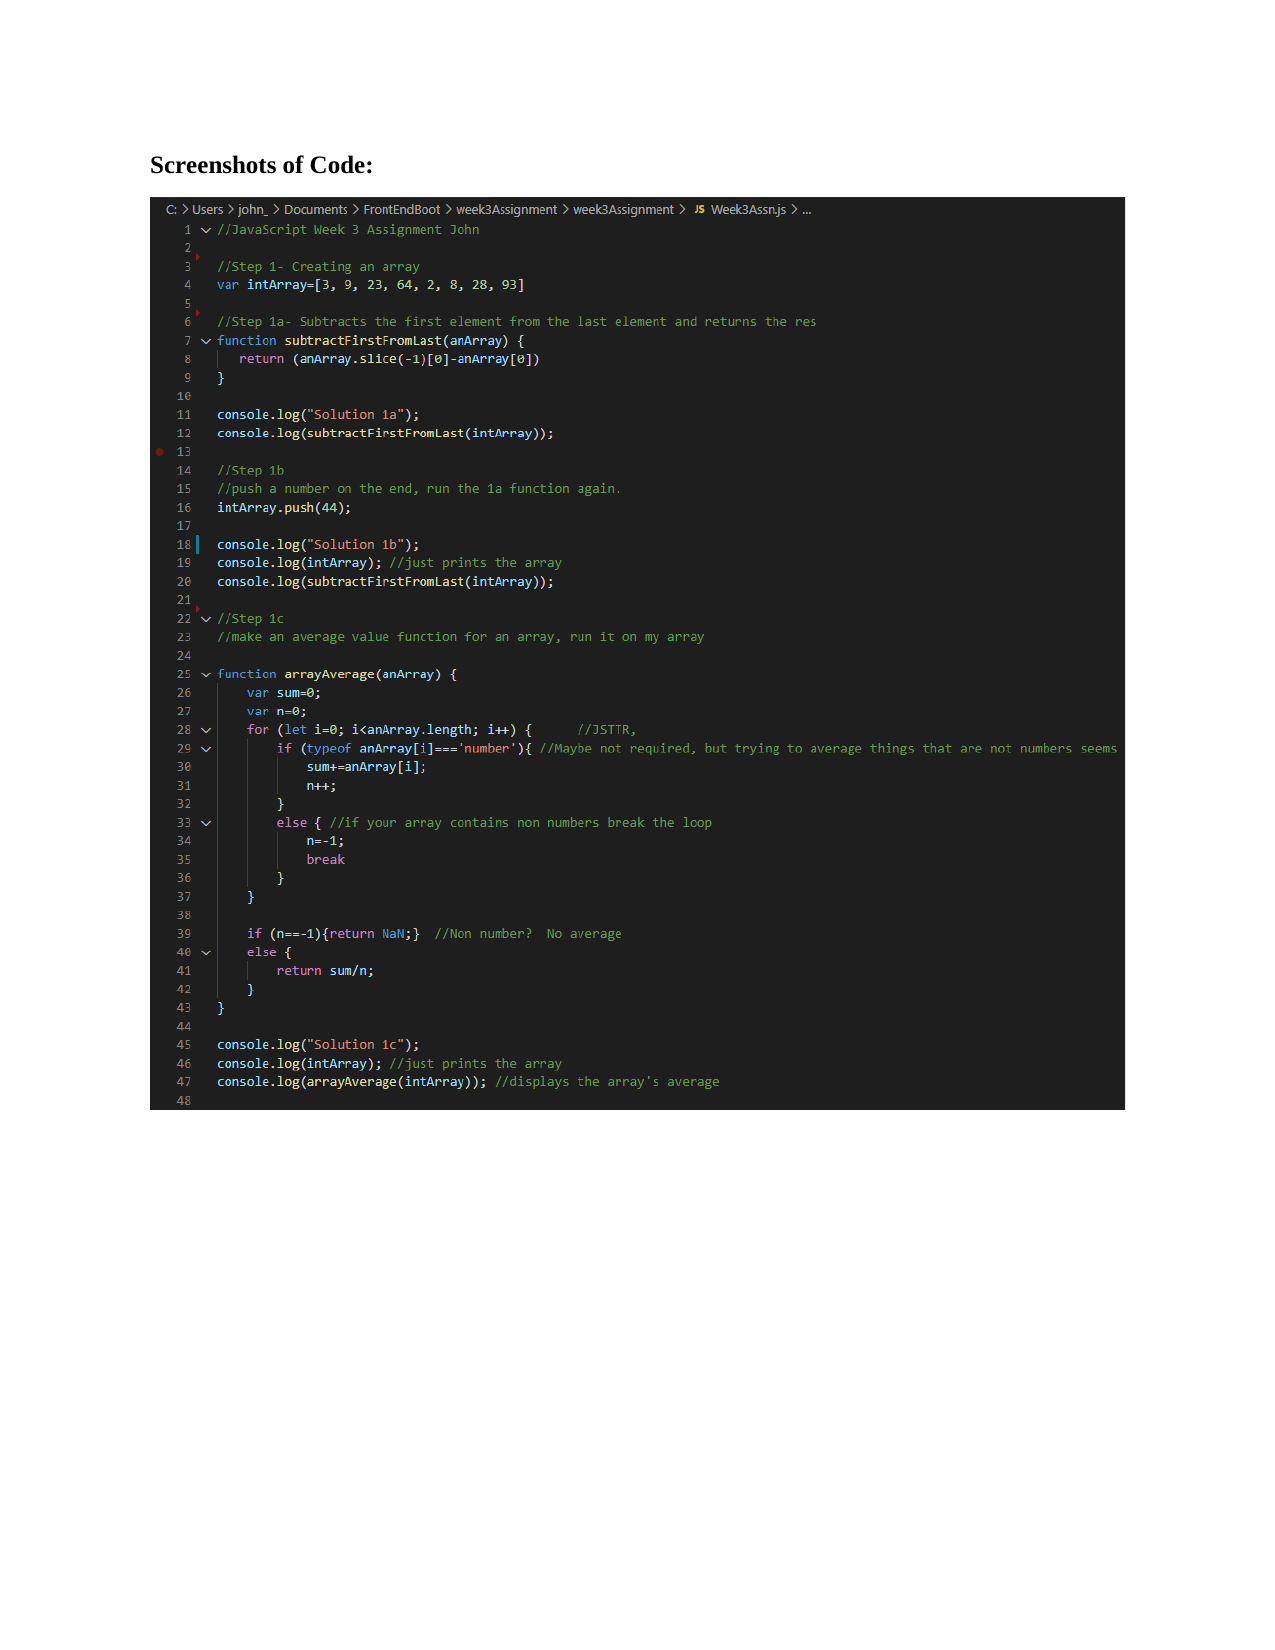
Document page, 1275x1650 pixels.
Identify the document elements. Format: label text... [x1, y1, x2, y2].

picture [150, 197, 1125, 1110]
text Screenshots of Code: [150, 150, 1125, 179]
